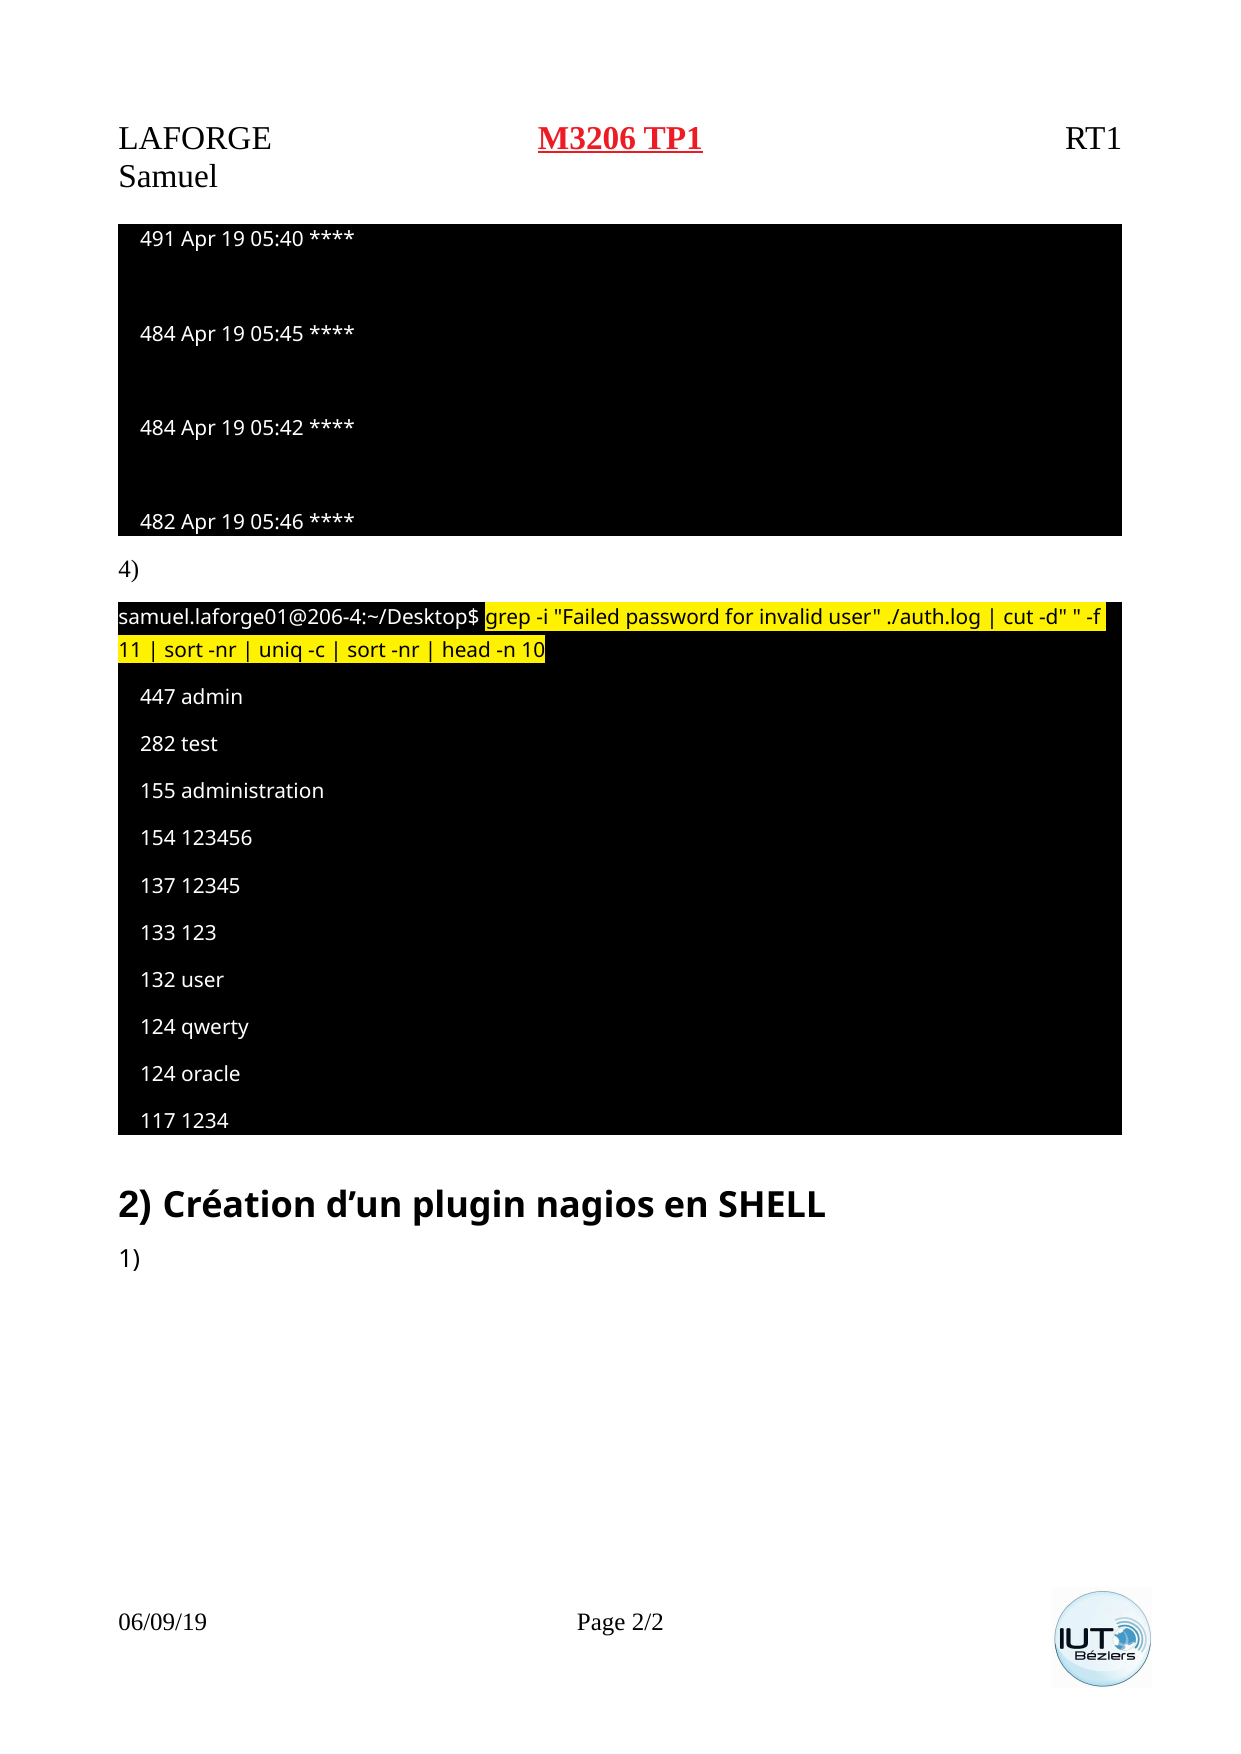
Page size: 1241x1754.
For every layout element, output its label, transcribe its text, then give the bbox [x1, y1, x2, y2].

text 133 123 [118, 918, 1122, 946]
text 282 test [118, 729, 1122, 758]
text 447 admin [118, 682, 1122, 710]
text 491 Apr 19 05:40 **** [118, 224, 1122, 253]
text 154 123456 [118, 823, 1122, 852]
subtitle 2) Création d’un plugin nagios en SHELL [118, 1179, 1122, 1228]
text 124 qwerty [118, 1012, 1122, 1041]
text 4) [118, 554, 1122, 583]
text 1) [118, 1240, 1122, 1274]
text 137 12345 [118, 871, 1122, 899]
picture [1051, 1587, 1153, 1688]
text 484 Apr 19 05:45 **** [118, 319, 1122, 347]
text samuel.laforge01@206-4:~/Desktop$ grep -i "Failed password for invalid user" ./auth.log | cut -d" " -f 11 | sort -nr | uniq -c | sort -nr | head -n 10 [118, 602, 1122, 663]
text 482 Apr 19 05:46 **** [118, 507, 1122, 536]
text 155 administration [118, 776, 1122, 805]
text 124 oracle [118, 1059, 1122, 1088]
text 117 1234 [118, 1107, 1122, 1135]
text 132 user [118, 965, 1122, 993]
text 484 Apr 19 05:42 **** [118, 413, 1122, 441]
